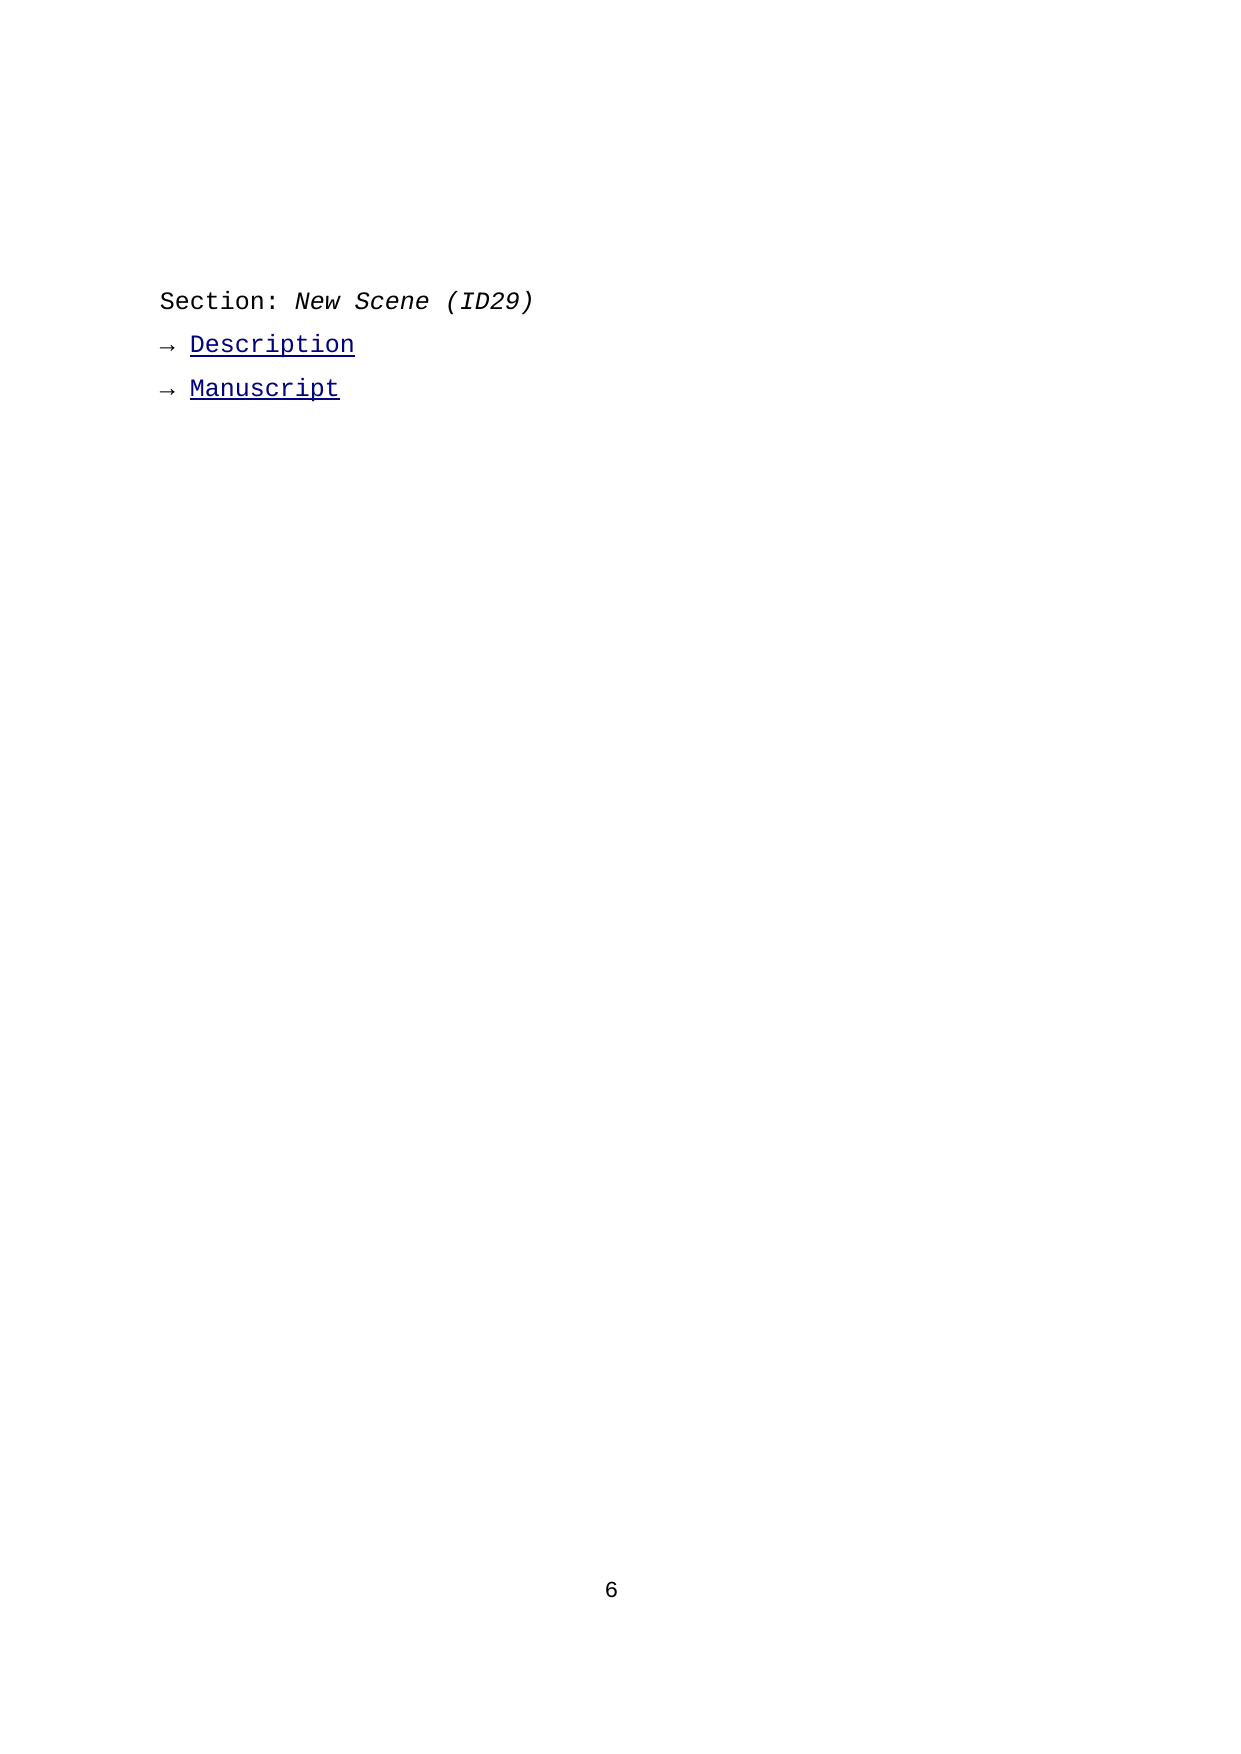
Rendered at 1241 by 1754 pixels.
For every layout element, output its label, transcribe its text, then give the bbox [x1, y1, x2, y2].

text Section: New Scene (ID29) [159, 275, 1063, 318]
text → Description [159, 318, 1063, 361]
text → Manuscript [159, 361, 1063, 404]
